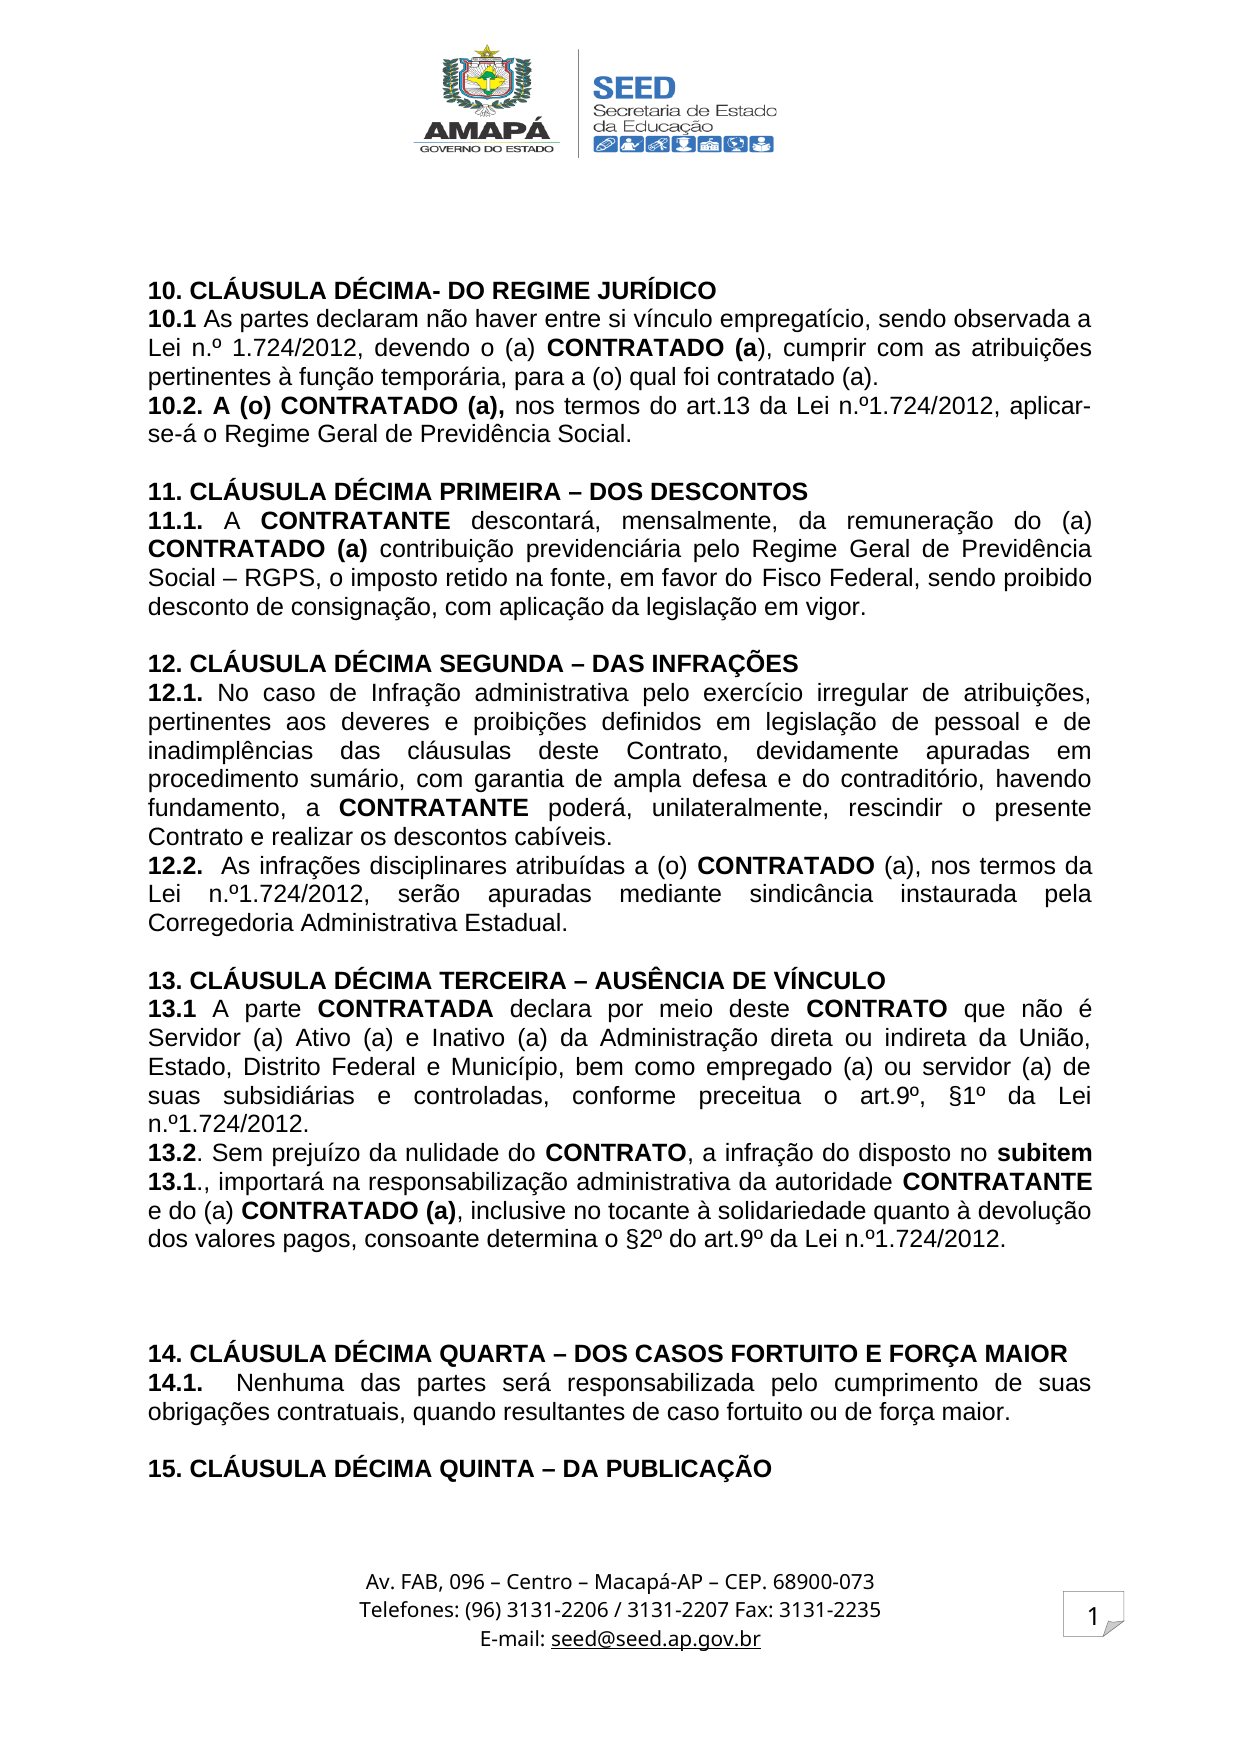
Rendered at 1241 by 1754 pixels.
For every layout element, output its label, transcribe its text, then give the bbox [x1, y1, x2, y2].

list 13.1 A parte CONTRATADA declara por meio deste CONTRATO que não é Servidor (a) Ativo (a) e Inativo (a) da Administração direta ou indireta da União, Estado, Distrito Federal e Município, bem como empregado (a) ou servidor (a) de suas subsidiárias e controladas, conforme preceitua o art.9º, §1º da Lei n.º1.724/2012. [148, 994, 1093, 1138]
text 11. CLÁUSULA DÉCIMA PRIMEIRA – DOS DESCONTOS [148, 477, 1093, 506]
text 15. CLÁUSULA DÉCIMA QUINTA – DA PUBLICAÇÃO [148, 1454, 1093, 1483]
subtitle 11.1. A CONTRATANTE descontará, mensalmente, da remuneração do (a) CONTRATADO (a) contribuição previdenciária pelo Regime Geral de Previdência Social – RGPS, o imposto retido na fonte, em favor do Fisco Federal, sendo proibido desconto de consignação, com aplicação da legislação em vigor. [148, 506, 1093, 621]
text 12.1. No caso de Infração administrativa pelo exercício irregular de atribuições, pertinentes aos deveres e proibições definidos em legislação de pessoal e de inadimplências das cláusulas deste Contrato, devidamente apuradas em procedimento sumário, com garantia de ampla defesa e do contraditório, havendo fundamento, a CONTRATANTE poderá, unilateralmente, rescindir o presente Contrato e realizar os descontos cabíveis. [148, 678, 1093, 851]
text 10.1 As partes declaram não haver entre si vínculo empregatício, sendo observada a Lei n.º 1.724/2012, devendo o (a) CONTRATADO (a), cumprir com as atribuições pertinentes à função temporária, para a (o) qual foi contratado (a). [148, 304, 1093, 391]
picture [413, 44, 777, 158]
list 13.2. Sem prejuízo da nulidade do CONTRATO, a infração do disposto no subitem 13.1., importará na responsabilização administrativa da autoridade CONTRATANTE e do (a) CONTRATADO (a), inclusive no tocante à solidariedade quanto à devolução dos valores pagos, consoante determina o §2º do art.9º da Lei n.º1.724/2012. [148, 1138, 1093, 1253]
text 12.2. As infrações disciplinares atribuídas a (o) CONTRATADO (a), nos termos da Lei n.º1.724/2012, serão apuradas mediante sindicância instaurada pela Corregedoria Administrativa Estadual. [148, 851, 1093, 937]
subtitle 13. CLÁUSULA DÉCIMA TERCEIRA – AUSÊNCIA DE VÍNCULO [148, 966, 1093, 994]
text 10.2. A (o) CONTRATADO (a), nos termos do art.13 da Lei n.º1.724/2012, aplicar-se-á o Regime Geral de Previdência Social. [148, 391, 1093, 448]
text 14. CLÁUSULA DÉCIMA QUARTA – DOS CASOS FORTUITO E FORÇA MAIOR [148, 1339, 1093, 1368]
text 14.1. Nenhuma das partes será responsabilizada pelo cumprimento de suas obrigações contratuais, quando resultantes de caso fortuito ou de força maior. [148, 1368, 1093, 1426]
subtitle 12. CLÁUSULA DÉCIMA SEGUNDA – DAS INFRAÇÕES [148, 649, 1093, 678]
text 10. CLÁUSULA DÉCIMA- DO REGIME JURÍDICO [148, 276, 1093, 304]
